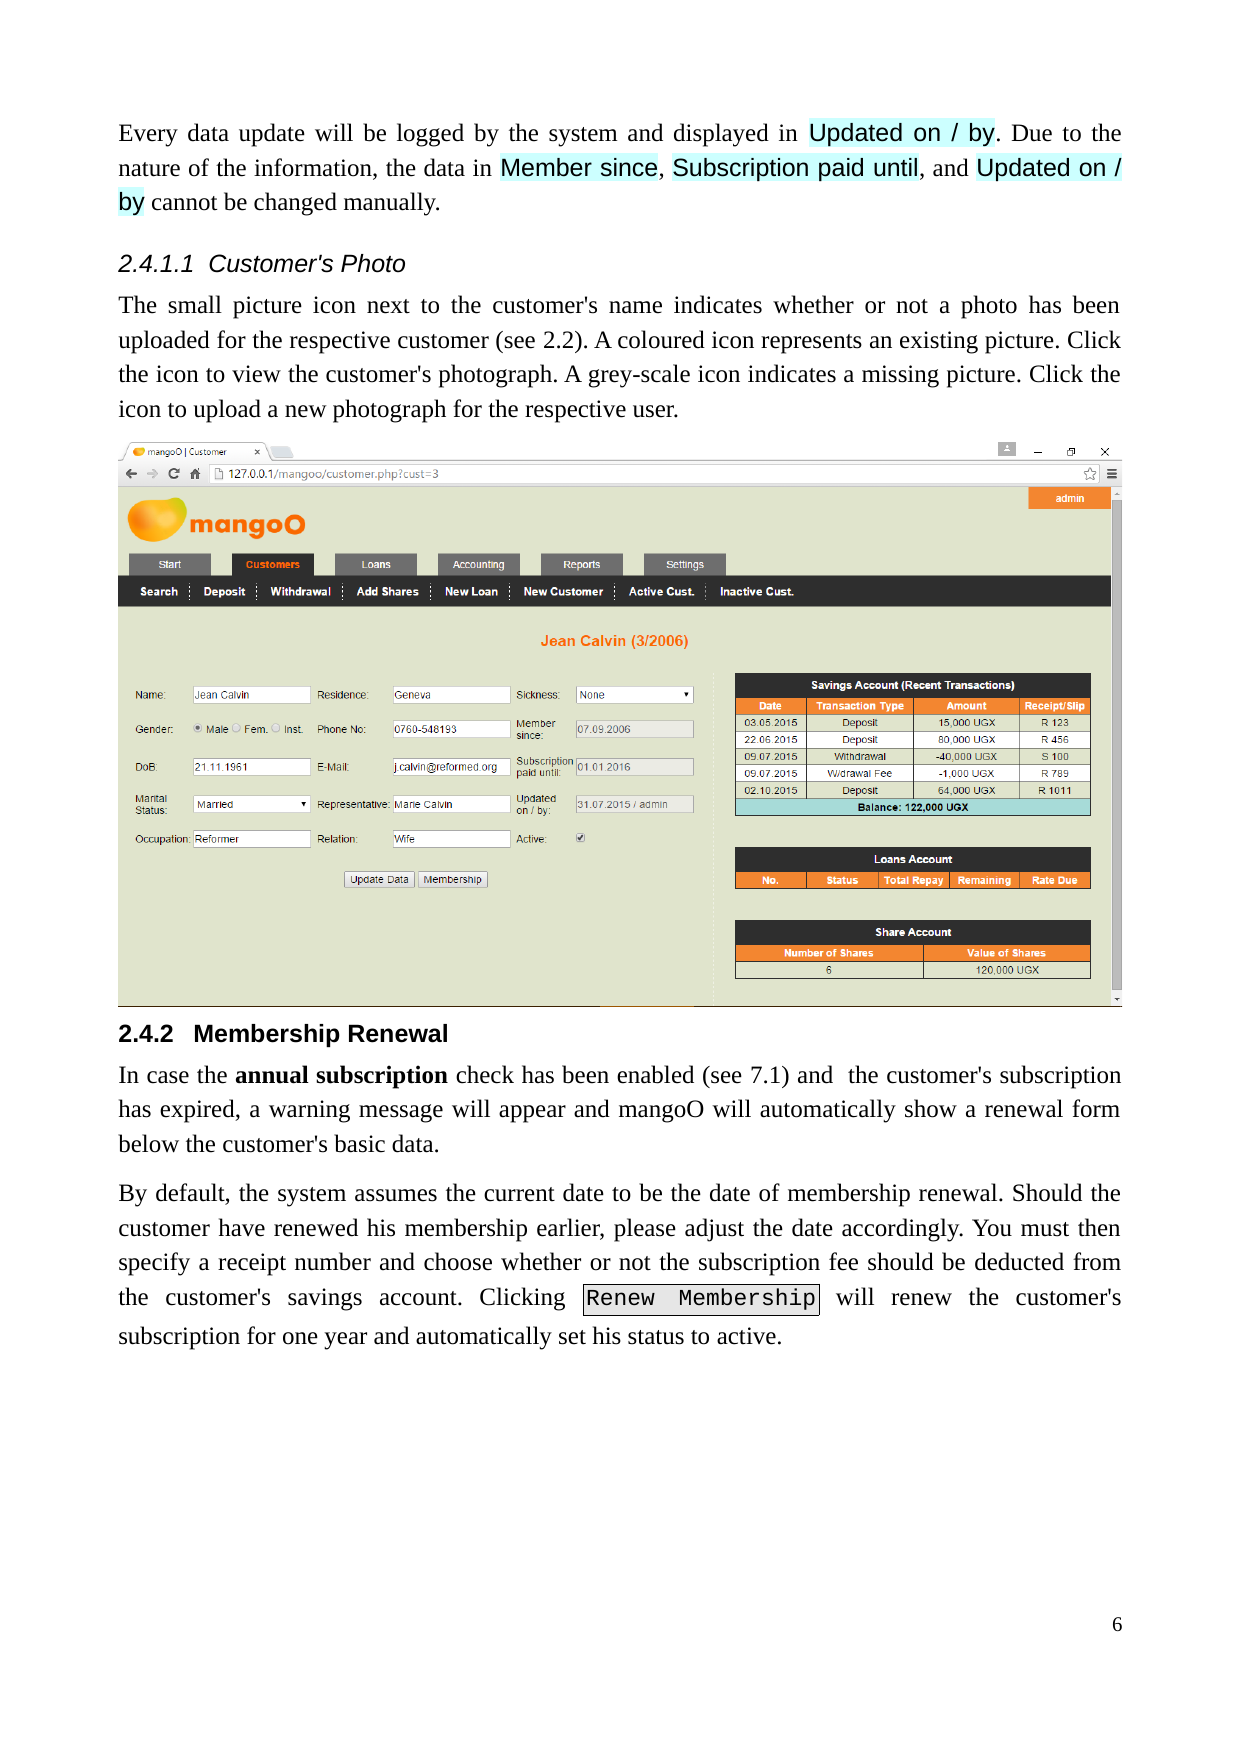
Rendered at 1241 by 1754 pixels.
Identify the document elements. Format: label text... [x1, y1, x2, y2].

text By default, the system assumes the current date to be the date of membership renewal. Should the customer have renewed his membership earlier, please adjust the date accordingly. You must then specify a receipt number and choose whether or not the subscription fee should be deducted from the customer's savings account. Clicking Renew Membership will renew the customer's subscription for one year and automatically set his status to active. [118, 1178, 1122, 1350]
picture [118, 442, 1123, 1007]
text The small picture icon next to the customer's name indicates whether or not a photo has been uploaded for the respective customer (see 2.2). A coloured icon represents an existing picture. Click the icon to view the customer's photograph. A grey-scale icon indicates a missing picture. Click the icon to upload a new photograph for the respective user. [118, 290, 1122, 422]
subtitle Customer's Photo [118, 249, 1122, 278]
text Every data update will be logged by the system and displayed in Updated on / by. Due to the nature of the information, the data in Member since, Subscription paid until, and Updated on / by cannot be changed manually. [118, 118, 1122, 216]
text In case the annual subscription check has been enabled (see 7.1) and the customer's subscription has expired, a warning message will appear and mangoO will automatically show a renewal form below the customer's basic data. [118, 1060, 1122, 1158]
subtitle Membership Renewal [118, 1007, 1122, 1048]
